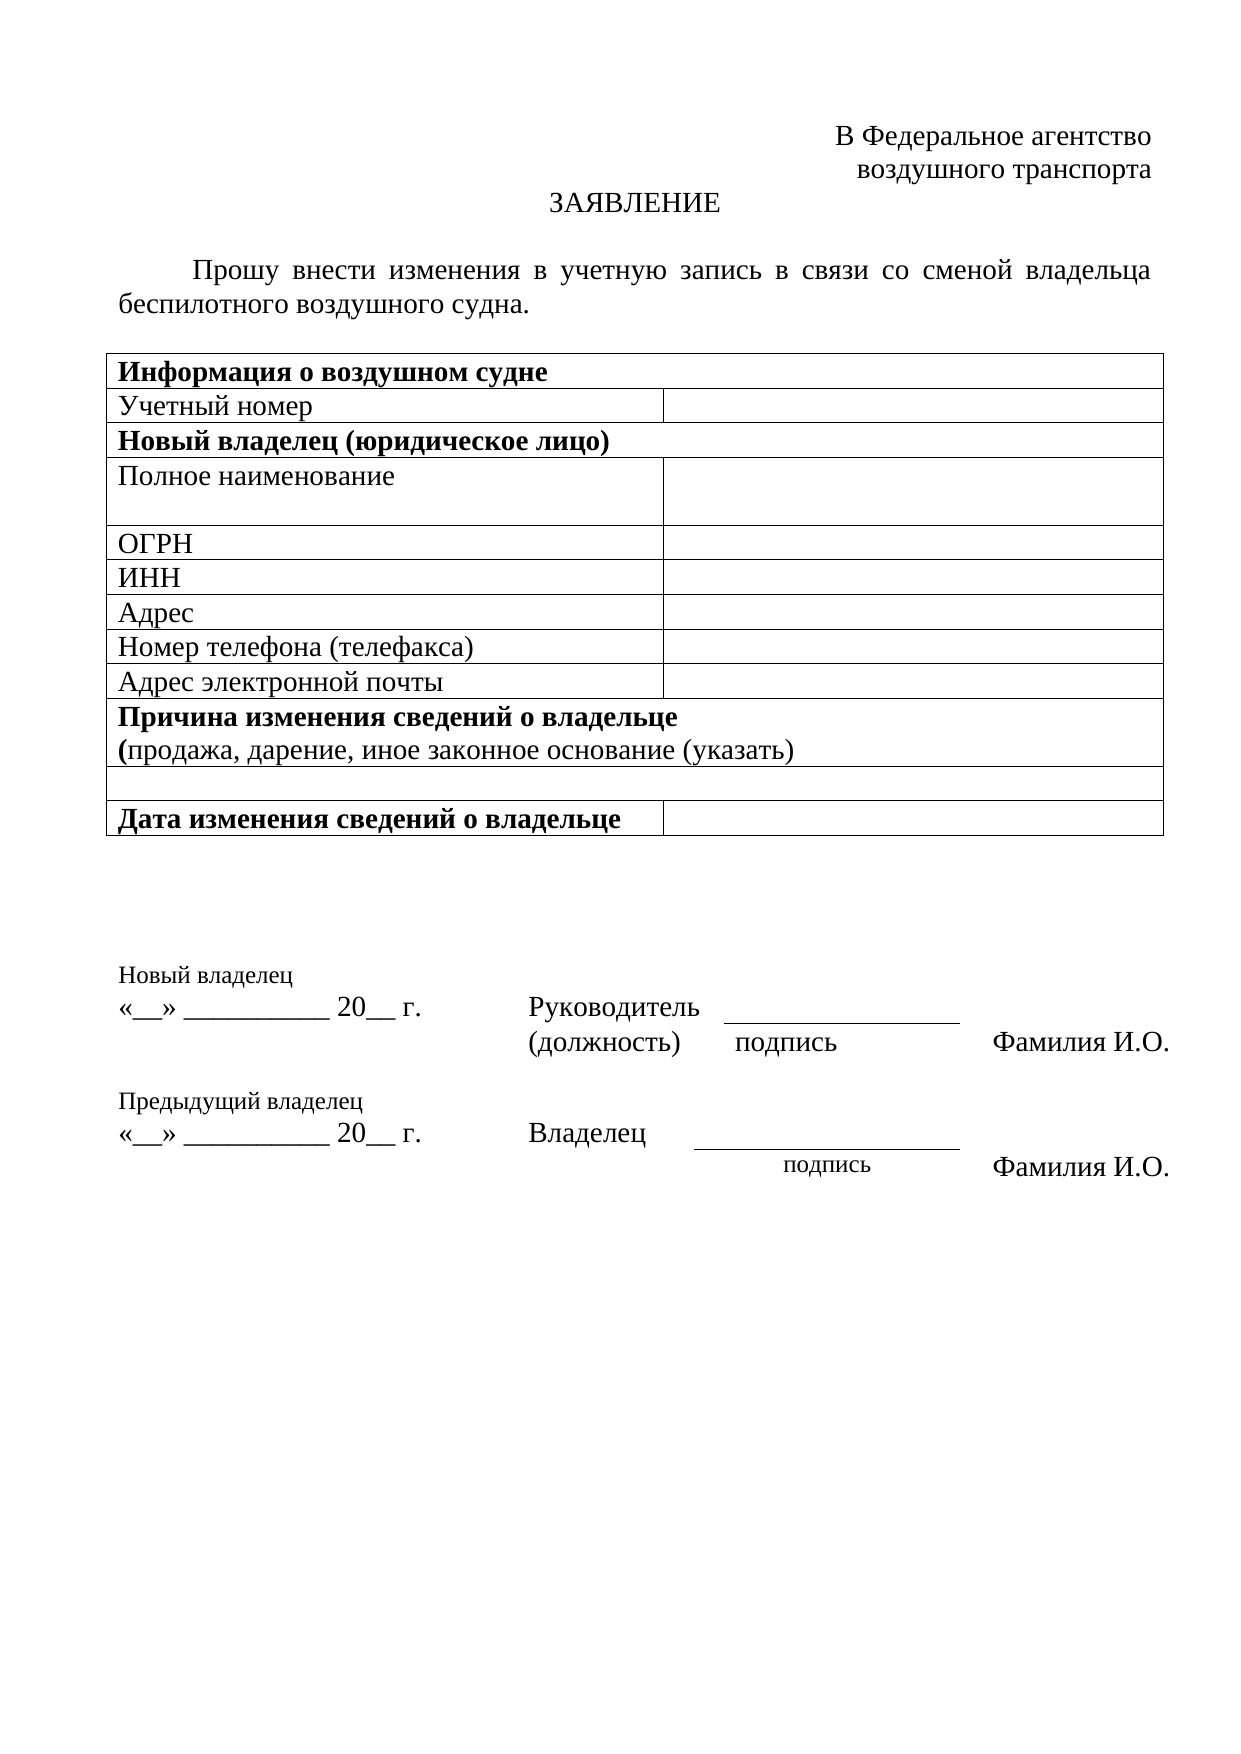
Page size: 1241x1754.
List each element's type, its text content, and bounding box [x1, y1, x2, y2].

table_header «__» __________ 20__ г. [107, 1115, 517, 1148]
table_cell [664, 801, 1163, 835]
table_cell [664, 458, 1163, 525]
table_cell [664, 389, 1163, 422]
text В Федеральное агентство воздушного транспорта [118, 118, 1152, 185]
table_cell подпись [724, 1024, 960, 1057]
table_cell [664, 664, 1163, 698]
table_header Информация о воздушном судне [107, 354, 1163, 387]
table_header Руководитель [517, 989, 723, 1023]
table_cell подпись [694, 1150, 960, 1183]
table_cell Полное наименование [107, 458, 663, 525]
text ЗАЯВЛЕНИЕ [118, 185, 1152, 219]
table_cell ИНН [107, 560, 663, 594]
table_cell Учетный номер [107, 389, 663, 422]
text Предыдущий владелец [118, 1086, 1152, 1115]
table_cell Причина изменения сведений о владельце (продажа, дарение, иное законное основание (указать) [107, 699, 1163, 766]
table_cell [664, 630, 1163, 663]
table_header Владелец [517, 1115, 694, 1148]
table_cell Адрес электронной почты [107, 664, 663, 698]
table_header «__» __________ 20__ г. [107, 989, 517, 1023]
table_cell [517, 1149, 694, 1183]
table_cell Фамилия И.О. [960, 1023, 1181, 1057]
table_cell Адрес [107, 595, 663, 628]
table_cell ОГРН [107, 526, 663, 559]
table_cell [664, 595, 1163, 628]
text Новый владелец [118, 961, 1152, 989]
table_cell [107, 767, 1163, 800]
text Прошу внести изменения в учетную запись в связи со сменой владельца беспилотного воздушного судна. [118, 252, 1152, 319]
table_cell [664, 526, 1163, 559]
table_cell (должность) [517, 1023, 723, 1057]
table_cell Фамилия И.О. [960, 1149, 1181, 1183]
table_header [724, 989, 960, 1023]
table_cell [107, 1149, 517, 1183]
table_cell Дата изменения сведений о владельце [107, 801, 663, 835]
table_cell Новый владелец (юридическое лицо) [107, 423, 1163, 457]
table_header [960, 1115, 1181, 1148]
table_cell Номер телефона (телефакса) [107, 630, 663, 663]
table_header [694, 1115, 960, 1148]
table_cell [664, 560, 1163, 594]
table_cell [107, 1023, 517, 1057]
table_header [960, 989, 1181, 1023]
